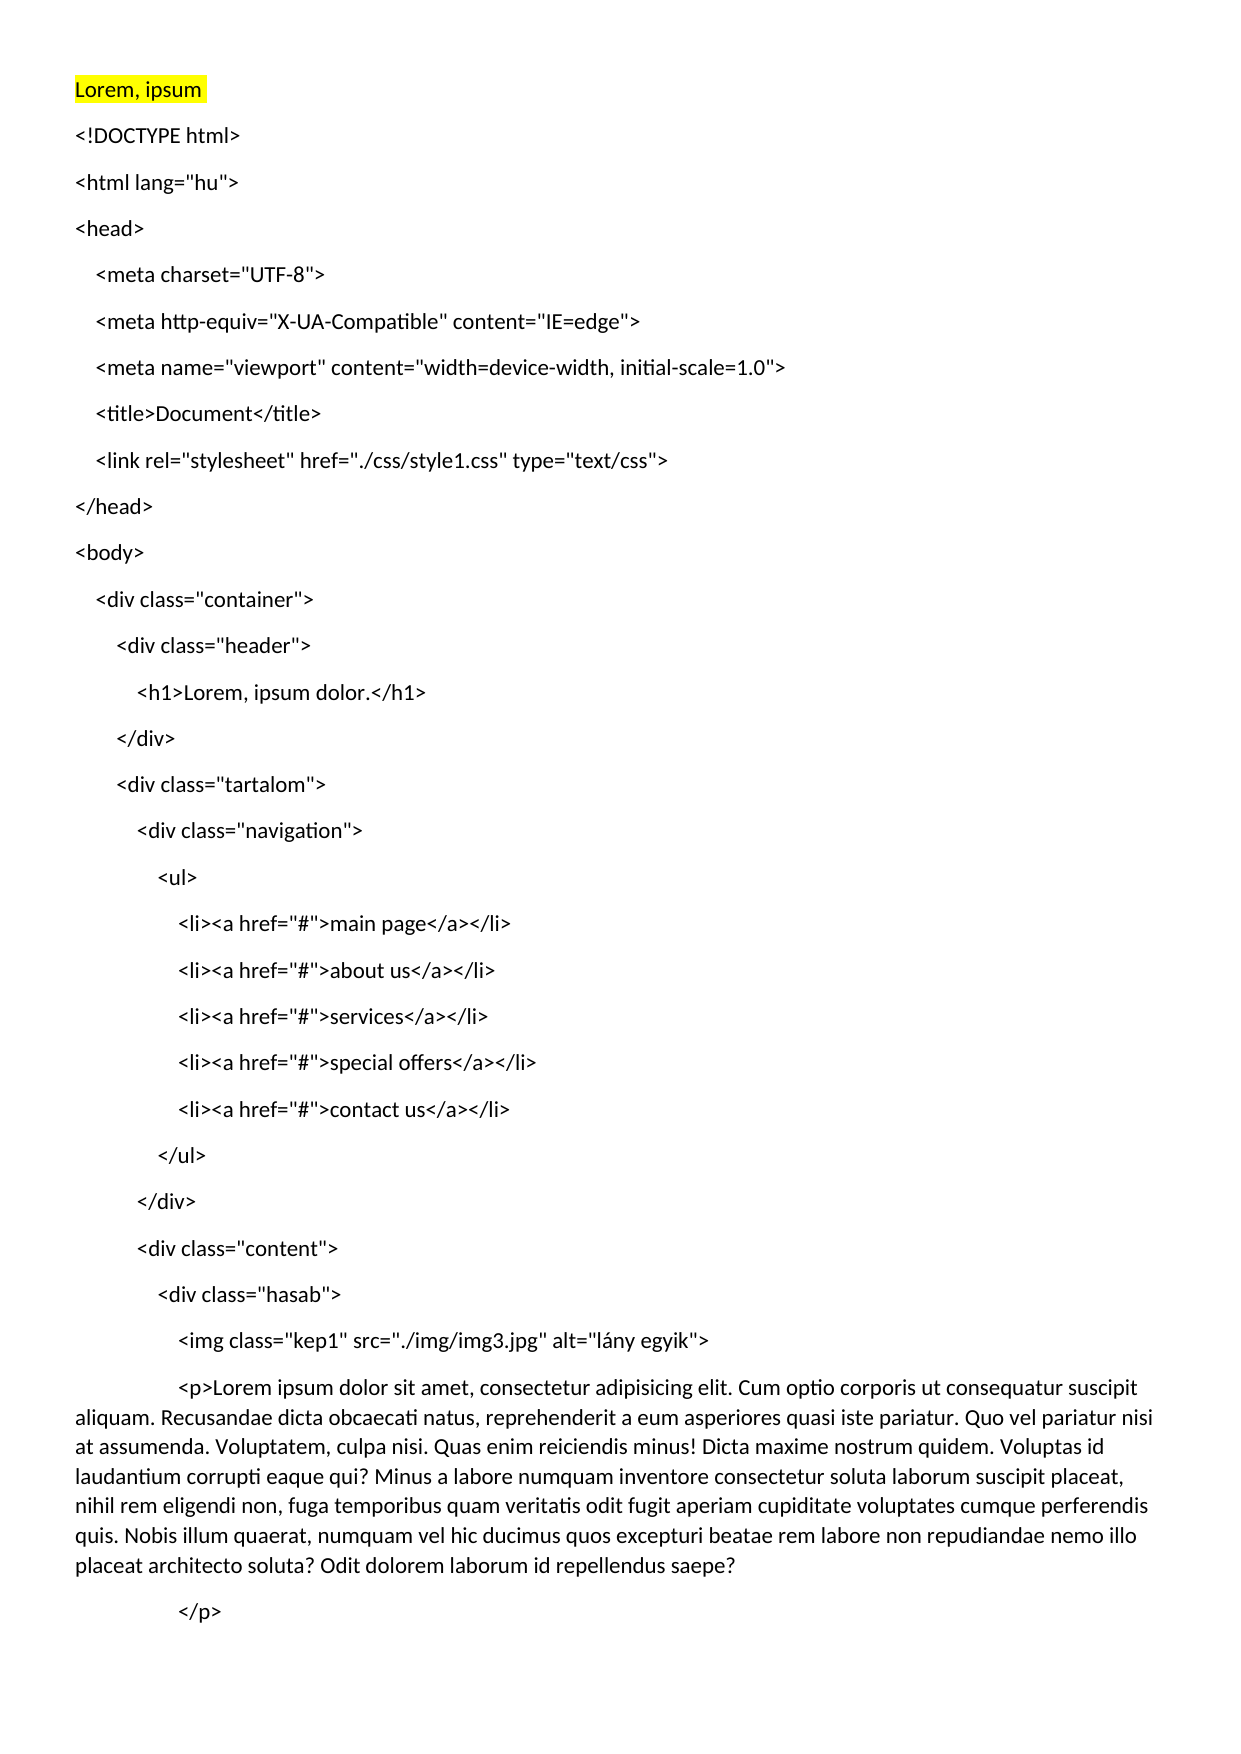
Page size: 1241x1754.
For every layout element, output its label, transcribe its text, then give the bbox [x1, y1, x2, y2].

text </div> [75, 724, 1165, 752]
text Lorem, ipsum [75, 75, 1165, 103]
text <link rel="stylesheet" href="./css/style1.css" type="text/css"> [75, 446, 1165, 474]
text </ul> [75, 1141, 1165, 1169]
text <div class="tartalom"> [75, 770, 1165, 798]
text <div class="header"> [75, 631, 1165, 659]
text <meta http-equiv="X-UA-Compatible" content="IE=edge"> [75, 307, 1165, 335]
text <li><a href="#">services</a></li> [75, 1002, 1165, 1030]
text <li><a href="#">special offers</a></li> [75, 1048, 1165, 1076]
text <html lang="hu"> [75, 168, 1165, 196]
text </head> [75, 492, 1165, 520]
text <p>Lorem ipsum dolor sit amet, consectetur adipisicing elit. Cum optio corporis ut consequatur suscipit aliquam. Recusandae dicta obcaecati natus, reprehenderit a eum asperiores quasi iste pariatur. Quo vel pariatur nisi at assumenda. Voluptatem, culpa nisi. Quas enim reiciendis minus! Dicta maxime nostrum quidem. Voluptas id laudantium corrupti eaque qui? Minus a labore numquam inventore consectetur soluta laborum suscipit placeat, nihil rem eligendi non, fuga temporibus quam veritatis odit fugit aperiam cupiditate voluptates cumque perferendis quis. Nobis illum quaerat, numquam vel hic ducimus quos excepturi beatae rem labore non repudiandae nemo illo placeat architecto soluta? Odit dolorem laborum id repellendus saepe? [75, 1373, 1165, 1579]
text <div class="content"> [75, 1234, 1165, 1262]
text <head> [75, 214, 1165, 242]
text <li><a href="#">main page</a></li> [75, 909, 1165, 937]
text <meta charset="UTF-8"> [75, 260, 1165, 288]
text <h1>Lorem, ipsum dolor.</h1> [75, 678, 1165, 706]
text <div class="navigation"> [75, 817, 1165, 845]
text <div class="hasab"> [75, 1280, 1165, 1308]
text </div> [75, 1187, 1165, 1216]
text <ul> [75, 863, 1165, 891]
text <title>Document</title> [75, 399, 1165, 427]
text <meta name="viewport" content="width=device-width, initial-scale=1.0"> [75, 353, 1165, 381]
text <li><a href="#">about us</a></li> [75, 956, 1165, 984]
text <div class="container"> [75, 585, 1165, 613]
text <img class="kep1" src="./img/img3.jpg" alt="lány egyik"> [75, 1327, 1165, 1354]
text <li><a href="#">contact us</a></li> [75, 1095, 1165, 1123]
text <body> [75, 538, 1165, 567]
text </p> [75, 1597, 1165, 1625]
text <!DOCTYPE html> [75, 121, 1165, 149]
